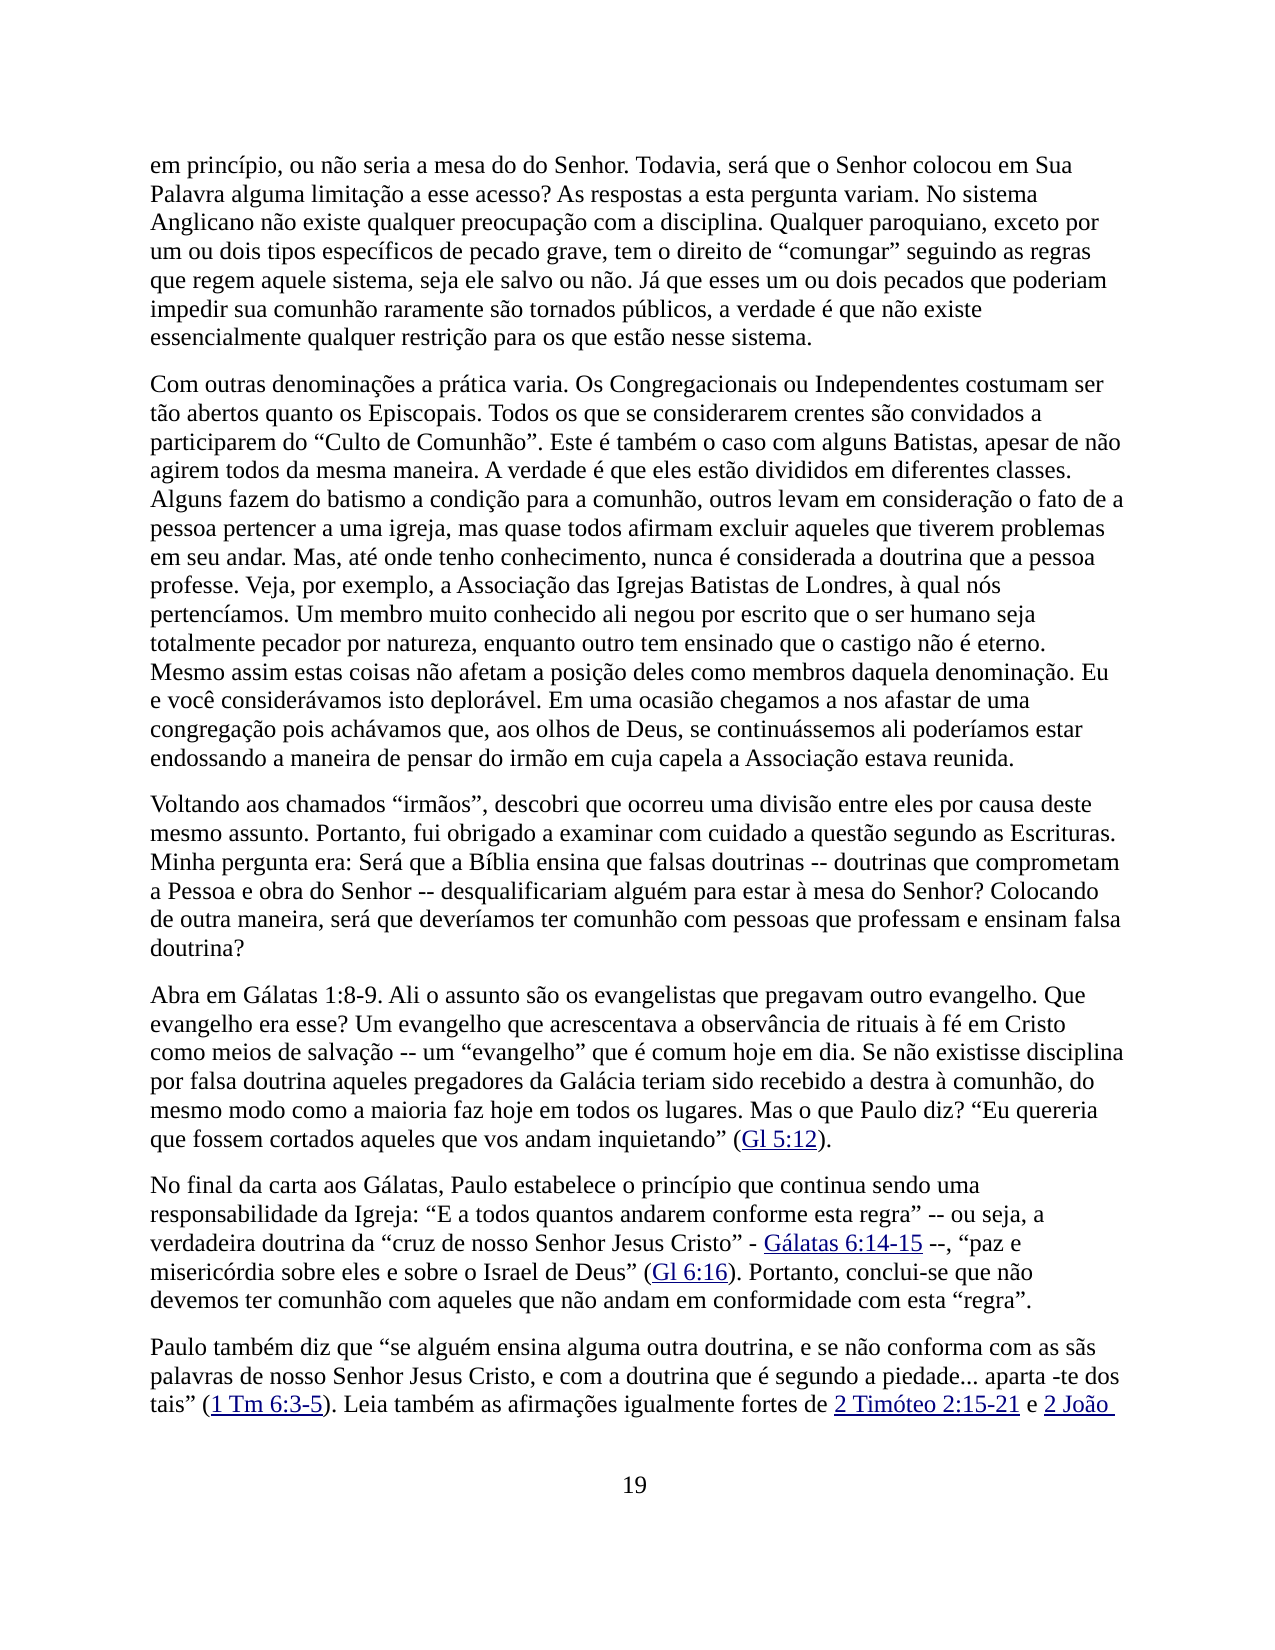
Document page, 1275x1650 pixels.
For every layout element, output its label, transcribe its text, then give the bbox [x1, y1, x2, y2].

text Paulo também diz que “se alguém ensina alguma outra doutrina, e se não conforma com as sãs palavras de nosso Senhor Jesus Cristo, e com a doutrina que é segundo a piedade... aparta -te dos tais” (1 Tm 6:3-5). Leia também as afirmações igualmente fortes de 2 Timóteo 2:15-21 e 2 João [150, 1332, 1125, 1418]
text Abra em Gálatas 1:8-9. Ali o assunto são os evangelistas que pregavam outro evangelho. Que evangelho era esse? Um evangelho que acrescentava a observância de rituais à fé em Cristo como meios de salvação -- um “evangelho” que é comum hoje em dia. Se não existisse disciplina por falsa doutrina aqueles pregadores da Galácia teriam sido recebido a destra à comunhão, do mesmo modo como a maioria faz hoje em todos os lugares. Mas o que Paulo diz? “Eu quereria que fossem cortados aqueles que vos andam inquietando” (Gl 5:12). [150, 980, 1125, 1152]
text Com outras denominações a prática varia. Os Congregacionais ou Independentes costumam ser tão abertos quanto os Episcopais. Todos os que se considerarem crentes são convidados a participarem do “Culto de Comunhão”. Este é também o caso com alguns Batistas, apesar de não agirem todos da mesma maneira. A verdade é que eles estão divididos em diferentes classes. Alguns fazem do batismo a condição para a comunhão, outros levam em consideração o fato de a pessoa pertencer a uma igreja, mas quase todos afirmam excluir aqueles que tiverem problemas em seu andar. Mas, até onde tenho conhecimento, nunca é considerada a doutrina que a pessoa professe. Veja, por exemplo, a Associação das Igrejas Batistas de Londres, à qual nós pertencíamos. Um membro muito conhecido ali negou por escrito que o ser humano seja totalmente pecador por natureza, enquanto outro tem ensinado que o castigo não é eterno. Mesmo assim estas coisas não afetam a posição deles como membros daquela denominação. Eu e você considerávamos isto deplorável. Em uma ocasião chegamos a nos afastar de uma congregação pois achávamos que, aos olhos de Deus, se continuássemos ali poderíamos estar endossando a maneira de pensar do irmão em cuja capela a Associação estava reunida. [150, 369, 1125, 772]
text em princípio, ou não seria a mesa do do Senhor. Todavia, será que o Senhor colocou em Sua Palavra alguma limitação a esse acesso? As respostas a esta pergunta variam. No sistema Anglicano não existe qualquer preocupação com a disciplina. Qualquer paroquiano, exceto por um ou dois tipos específicos de pecado grave, tem o direito de “comungar” seguindo as regras que regem aquele sistema, seja ele salvo ou não. Já que esses um ou dois pecados que poderiam impedir sua comunhão raramente são tornados públicos, a verdade é que não existe essencialmente qualquer restrição para os que estão nesse sistema. [150, 150, 1125, 351]
text No final da carta aos Gálatas, Paulo estabelece o princípio que continua sendo uma responsabilidade da Igreja: “E a todos quantos andarem conforme esta regra” -- ou seja, a verdadeira doutrina da “cruz de nosso Senhor Jesus Cristo” - Gálatas 6:14-15 --, “paz e misericórdia sobre eles e sobre o Israel de Deus” (Gl 6:16). Portanto, conclui-se que não devemos ter comunhão com aqueles que não andam em conformidade com esta “regra”. [150, 1170, 1125, 1314]
text Voltando aos chamados “irmãos”, descobri que ocorreu uma divisão entre eles por causa deste mesmo assunto. Portanto, fui obrigado a examinar com cuidado a questão segundo as Escrituras. Minha pergunta era: Será que a Bíblia ensina que falsas doutrinas -- doutrinas que comprometam a Pessoa e obra do Senhor -- desqualificariam alguém para estar à mesa do Senhor? Colocando de outra maneira, será que deveríamos ter comunhão com pessoas que professam e ensinam falsa doutrina? [150, 789, 1125, 962]
